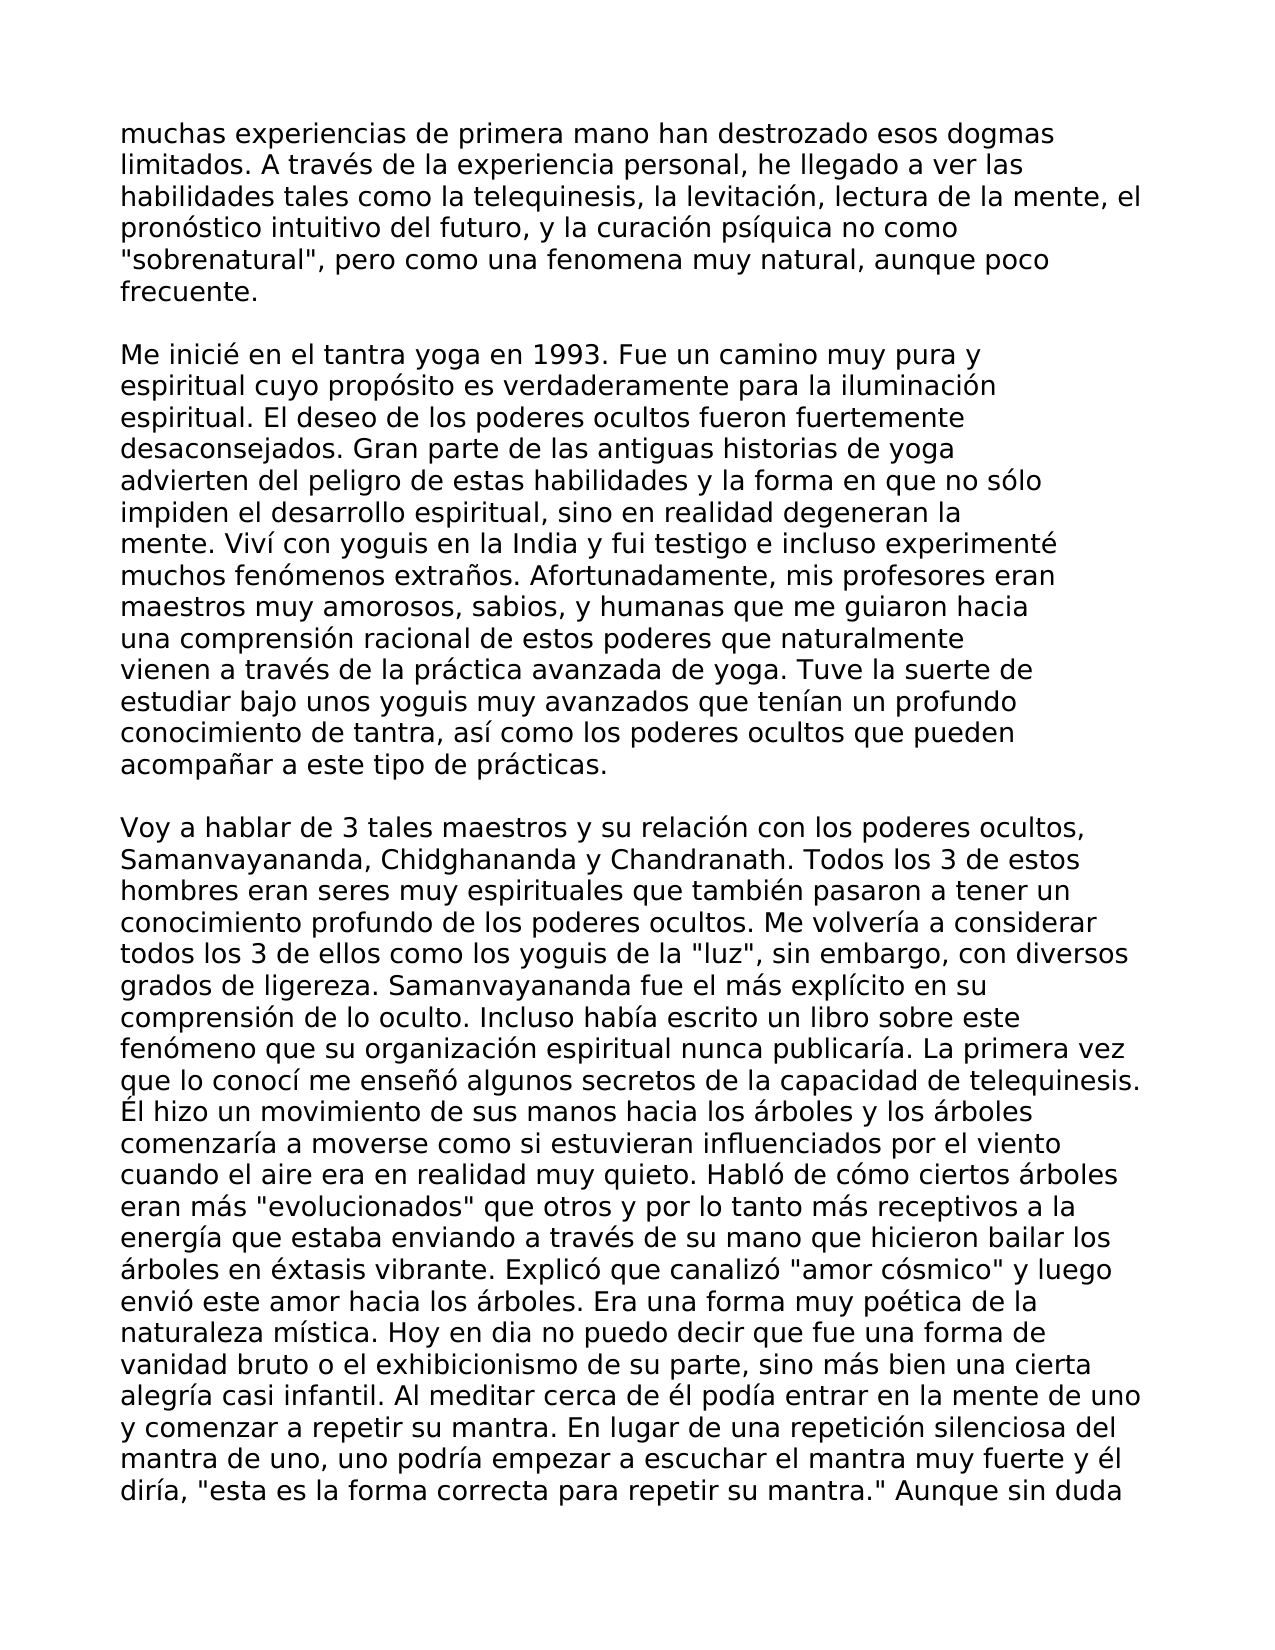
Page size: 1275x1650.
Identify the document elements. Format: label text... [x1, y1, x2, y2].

text muchas experiencias de primera mano han destrozado esos dogmas limitados. A través de la experiencia personal, he llegado a ver las habilidades tales como la telequinesis, la levitación, lectura de la mente, el pronóstico intuitivo del futuro, y la curación psíquica no como "sobrenatural", pero como una fenomena muy natural, aunque poco frecuente. [120, 118, 1149, 307]
text Me inicié en el tantra yoga en 1993. Fue un camino muy pura y espiritual cuyo propósito es verdaderamente para la iluminación espiritual. El deseo de los poderes ocultos fueron fuertemente desaconsejados. Gran parte de las antiguas historias de yoga advierten del peligro de estas habilidades y la forma en que no sólo impiden el desarrollo espiritual, sino en realidad degeneran la mente. Viví con yoguis en la India y fui testigo e incluso experimenté muchos fenómenos extraños. Afortunadamente, mis profesores eran maestros muy amorosos, sabios, y humanas que me guiaron hacia una comprensión racional de estos poderes que naturalmente vienen a través de la práctica avanzada de yoga. Tuve la suerte de estudiar bajo unos yoguis muy avanzados que tenían un profundo conocimiento de tantra, así como los poderes ocultos que pueden acompañar a este tipo de prácticas. [120, 339, 1062, 781]
text Voy a hablar de 3 tales maestros y su relación con los poderes ocultos, Samanvayananda, Chidghananda y Chandranath. Todos los 3 de estos hombres eran seres muy espirituales que también pasaron a tener un conocimiento profundo de los poderes ocultos. Me volvería a considerar todos los 3 de ellos como los yoguis de la "luz", sin embargo, con diversos grados de ligereza. Samanvayananda fue el más explícito en su comprensión de lo oculto. Incluso había escrito un libro sobre este fenómeno que su organización espiritual nunca publicaría. La primera vez que lo conocí me enseñó algunos secretos de la capacidad de telequinesis. Él hizo un movimiento de sus manos hacia los árboles y los árboles comenzaría a moverse como si estuvieran influenciados por el viento cuando el aire era en realidad muy quieto. Habló de cómo ciertos árboles eran más "evolucionados" que otros y por lo tanto más receptivos a la energía que estaba enviando a través de su mano que hicieron bailar los árboles en éxtasis vibrante. Explicó que canalizó "amor cósmico" y luego envió este amor hacia los árboles. Era una forma muy poética de la naturaleza mística. Hoy en dia no puedo decir que fue una forma de vanidad bruto o el exhibicionismo de su parte, sino más bien una cierta alegría casi infantil. Al meditar cerca de él podía entrar en la mente de uno y comenzar a repetir su mantra. En lugar de una repetición silenciosa del mantra de uno, uno podría empezar a escuchar el mantra muy fuerte y él diría, "esta es la forma correcta para repetir su mantra." Aunque sin duda [120, 812, 1153, 1507]
